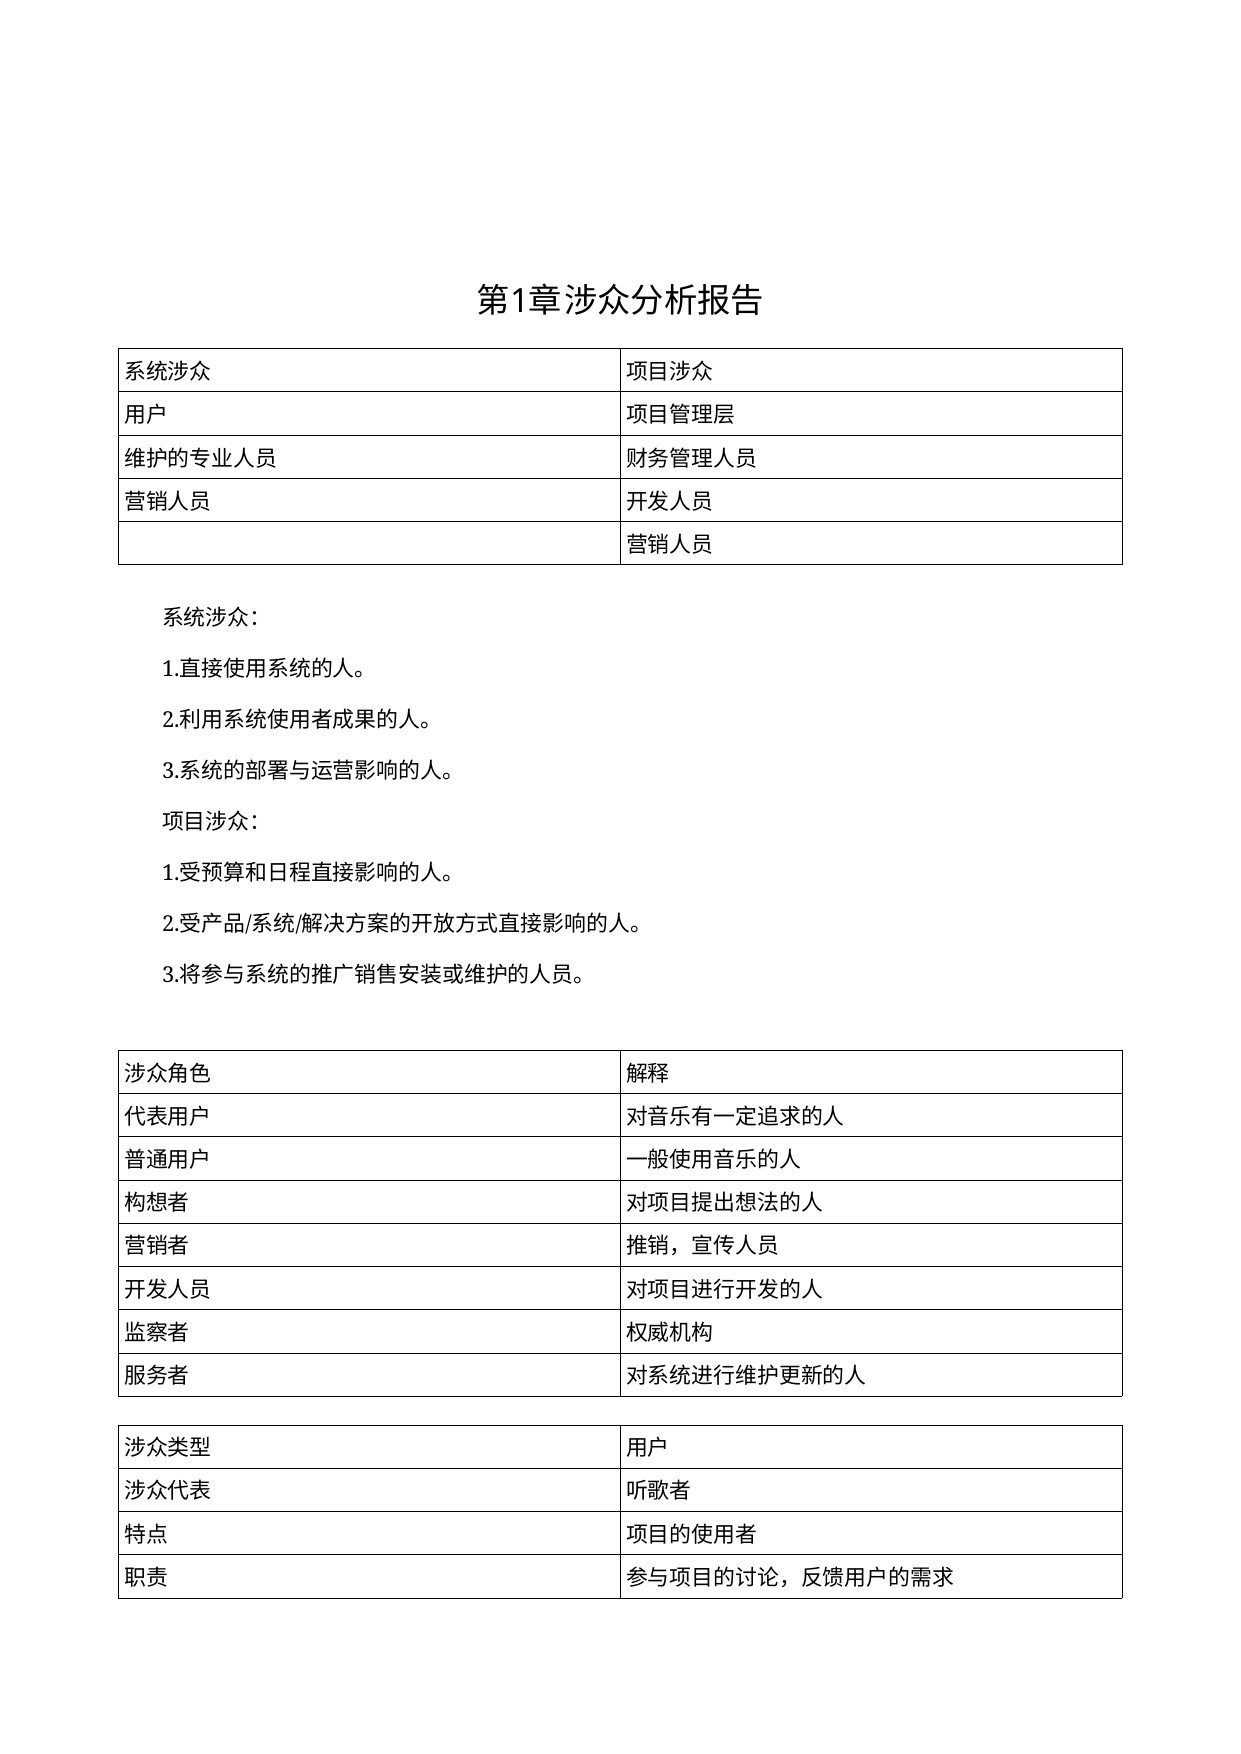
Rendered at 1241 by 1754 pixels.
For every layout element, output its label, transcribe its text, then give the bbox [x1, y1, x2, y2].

subtitle 涉众分析报告 [118, 274, 1122, 322]
table_cell 对项目进行开发的人 [621, 1267, 1122, 1309]
table_cell 职责 [119, 1555, 620, 1597]
table_header 用户 [621, 1426, 1122, 1468]
table_cell 对项目提出想法的人 [621, 1181, 1122, 1223]
text 3.将参与系统的推广销售安装或维护的人员。 [118, 957, 1122, 988]
table_header 系统涉众 [119, 349, 620, 391]
table_cell 营销人员 [119, 479, 620, 521]
table_cell [119, 522, 620, 564]
table_header 项目涉众 [621, 349, 1122, 391]
table_cell 项目的使用者 [621, 1512, 1122, 1554]
text 系统涉众： [118, 600, 1122, 631]
table_cell 开发人员 [119, 1267, 620, 1309]
table_cell 对系统进行维护更新的人 [621, 1354, 1122, 1396]
text 1.直接使用系统的人。 [118, 651, 1122, 682]
table_header 涉众类型 [119, 1426, 620, 1468]
table_cell 维护的专业人员 [119, 436, 620, 478]
text 项目涉众： [118, 804, 1122, 835]
table_header 解释 [621, 1051, 1122, 1093]
table_cell 服务者 [119, 1354, 620, 1396]
table_cell 监察者 [119, 1310, 620, 1352]
table_cell 用户 [119, 392, 620, 435]
table_cell 营销人员 [621, 522, 1122, 564]
text 1.受预算和日程直接影响的人。 [118, 854, 1122, 886]
text 3.系统的部署与运营影响的人。 [118, 753, 1122, 784]
table_cell 一般使用音乐的人 [621, 1137, 1122, 1179]
table_header 涉众角色 [119, 1051, 620, 1093]
table_cell 项目管理层 [621, 392, 1122, 435]
table_cell 对音乐有一定追求的人 [621, 1094, 1122, 1136]
table_cell 权威机构 [621, 1310, 1122, 1352]
table_cell 参与项目的讨论，反馈用户的需求 [621, 1555, 1122, 1597]
table_cell 开发人员 [621, 479, 1122, 521]
table_cell 推销，宣传人员 [621, 1224, 1122, 1266]
table_cell 代表用户 [119, 1094, 620, 1136]
table_cell 听歌者 [621, 1469, 1122, 1511]
table_cell 营销者 [119, 1224, 620, 1266]
table_cell 特点 [119, 1512, 620, 1554]
table_cell 普通用户 [119, 1137, 620, 1179]
text 2.利用系统使用者成果的人。 [118, 702, 1122, 733]
table_cell 财务管理人员 [621, 436, 1122, 478]
table_cell 涉众代表 [119, 1469, 620, 1511]
text 2.受产品/系统/解决方案的开放方式直接影响的人。 [118, 906, 1122, 937]
table_cell 构想者 [119, 1181, 620, 1223]
